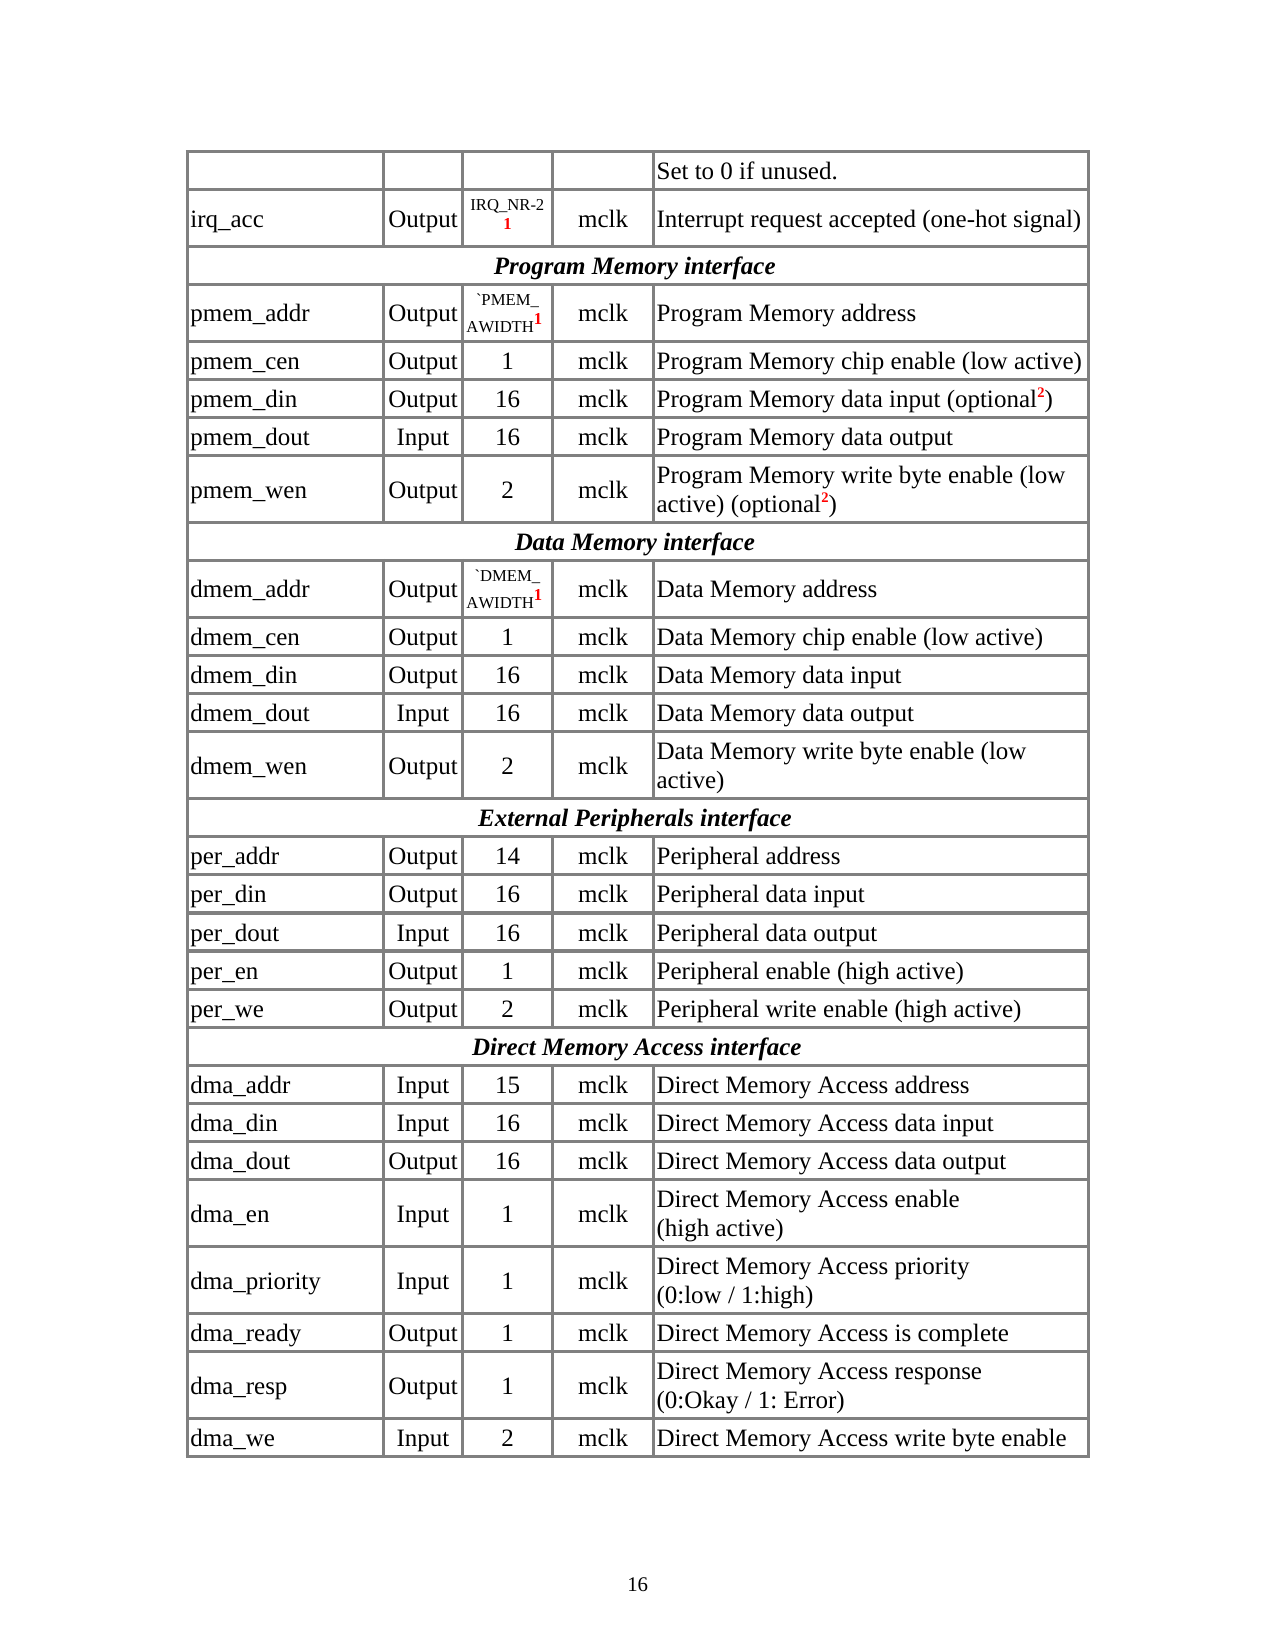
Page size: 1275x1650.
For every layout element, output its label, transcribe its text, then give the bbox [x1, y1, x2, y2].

table_cell Data Memory data output [655, 695, 1087, 730]
table_cell Peripheral data input [655, 876, 1087, 911]
table_cell 1 [464, 1353, 551, 1417]
table_cell 16 [464, 876, 551, 911]
table_cell dma_addr [189, 1067, 382, 1102]
table_cell Program Memory data output [655, 419, 1087, 454]
table_cell 1 [464, 1315, 551, 1350]
table_cell dma_ready [189, 1315, 382, 1350]
table_cell Input [385, 1067, 461, 1102]
table_cell dma_priority [189, 1248, 382, 1312]
table_cell Data Memory interface [189, 524, 1087, 559]
table_cell dma_we [189, 1420, 382, 1455]
table_cell Direct Memory Access priority (0:low / 1:high) [655, 1248, 1087, 1312]
table_cell Peripheral enable (high active) [655, 953, 1087, 987]
table_cell Input [385, 695, 461, 730]
table_cell dmem_wen [189, 733, 382, 797]
table_cell mclk [554, 286, 652, 339]
table_cell Output [385, 381, 461, 416]
table_cell Output [385, 191, 461, 245]
table_cell Input [385, 1181, 461, 1245]
table_cell mclk [554, 953, 652, 987]
table_cell 16 [464, 1105, 551, 1140]
table_cell mclk [554, 1067, 652, 1102]
table_cell Direct Memory Access response (0:Okay / 1: Error) [655, 1353, 1087, 1417]
table_cell mclk [554, 733, 652, 797]
table_cell Direct Memory Access write byte enable [655, 1420, 1087, 1455]
table_cell [189, 153, 382, 188]
table_cell pmem_wen [189, 457, 382, 521]
table_cell 2 [464, 733, 551, 797]
table_cell dma_resp [189, 1353, 382, 1417]
table_cell Direct Memory Access enable (high active) [655, 1181, 1087, 1245]
table_cell mclk [554, 562, 652, 616]
table_cell Peripheral address [655, 838, 1087, 873]
table_cell dma_din [189, 1105, 382, 1140]
table_cell Output [385, 619, 461, 654]
table_cell 16 [464, 695, 551, 730]
table_cell Set to 0 if unused. [655, 153, 1087, 188]
table_cell 1 [464, 953, 551, 987]
table_cell Program Memory address [655, 286, 1087, 339]
table_cell External Peripherals interface [189, 800, 1087, 835]
table_cell per_we [189, 991, 382, 1026]
table_cell dmem_dout [189, 695, 382, 730]
table_cell Input [385, 1248, 461, 1312]
table_cell 14 [464, 838, 551, 873]
table_cell Output [385, 286, 461, 339]
table_cell mclk [554, 657, 652, 692]
table_cell pmem_addr [189, 286, 382, 339]
table_cell 16 [464, 915, 551, 949]
table_cell Peripheral data output [655, 915, 1087, 949]
table_cell [385, 153, 461, 188]
table_cell mclk [554, 619, 652, 654]
table_cell `PMEM_ AWIDTH1 [464, 286, 551, 339]
table_cell Input [385, 1105, 461, 1140]
table_cell 16 [464, 381, 551, 416]
table_cell Output [385, 1353, 461, 1417]
table_cell mclk [554, 876, 652, 911]
table_cell Output [385, 457, 461, 521]
table_cell mclk [554, 381, 652, 416]
table_cell mclk [554, 915, 652, 949]
table_cell Output [385, 343, 461, 378]
table_cell mclk [554, 1105, 652, 1140]
table_cell Output [385, 1315, 461, 1350]
table_cell irq_acc [189, 191, 382, 245]
table_cell [464, 153, 551, 188]
table_cell 16 [464, 419, 551, 454]
table_cell Direct Memory Access address [655, 1067, 1087, 1102]
table_cell pmem_cen [189, 343, 382, 378]
table_cell mclk [554, 1181, 652, 1245]
table_cell Direct Memory Access data output [655, 1143, 1087, 1178]
table_cell Data Memory chip enable (low active) [655, 619, 1087, 654]
table_cell mclk [554, 1248, 652, 1312]
table_cell dma_en [189, 1181, 382, 1245]
table_cell Program Memory data input (optional2) [655, 381, 1087, 416]
table_cell Output [385, 657, 461, 692]
table_cell mclk [554, 695, 652, 730]
table_cell mclk [554, 991, 652, 1026]
table_cell Direct Memory Access is complete [655, 1315, 1087, 1350]
table_cell IRQ_NR-2 1 [464, 191, 551, 245]
table_cell dma_dout [189, 1143, 382, 1178]
table_cell per_dout [189, 915, 382, 949]
table_cell mclk [554, 457, 652, 521]
table_cell 1 [464, 619, 551, 654]
table_cell Output [385, 562, 461, 616]
table_cell 15 [464, 1067, 551, 1102]
table_cell Data Memory data input [655, 657, 1087, 692]
table_cell 16 [464, 1143, 551, 1178]
table_cell Interrupt request accepted (one-hot signal) [655, 191, 1087, 245]
table_cell Output [385, 838, 461, 873]
table_cell 1 [464, 1248, 551, 1312]
table_cell mclk [554, 191, 652, 245]
table_cell Output [385, 1143, 461, 1178]
table_cell 2 [464, 457, 551, 521]
table_cell Input [385, 915, 461, 949]
table_cell pmem_din [189, 381, 382, 416]
table_cell dmem_cen [189, 619, 382, 654]
table_cell `DMEM_ AWIDTH1 [464, 562, 551, 616]
table_cell mclk [554, 1420, 652, 1455]
table_cell 1 [464, 1181, 551, 1245]
table_cell Output [385, 733, 461, 797]
table_cell mclk [554, 1353, 652, 1417]
table_cell mclk [554, 419, 652, 454]
table_cell Program Memory chip enable (low active) [655, 343, 1087, 378]
table_cell Direct Memory Access interface [189, 1029, 1087, 1064]
table_cell Direct Memory Access data input [655, 1105, 1087, 1140]
table_cell per_en [189, 953, 382, 987]
table_cell Output [385, 876, 461, 911]
table_cell per_addr [189, 838, 382, 873]
table_cell Data Memory address [655, 562, 1087, 616]
table_cell 2 [464, 991, 551, 1026]
table_cell 16 [464, 657, 551, 692]
table_cell mclk [554, 1143, 652, 1178]
table_cell 1 [464, 343, 551, 378]
table_cell mclk [554, 838, 652, 873]
table_cell Output [385, 991, 461, 1026]
table_cell Data Memory write byte enable (low active) [655, 733, 1087, 797]
table_cell 2 [464, 1420, 551, 1455]
table_cell Program Memory interface [189, 248, 1087, 283]
table_cell dmem_din [189, 657, 382, 692]
table_cell Input [385, 1420, 461, 1455]
table_cell pmem_dout [189, 419, 382, 454]
table_cell mclk [554, 1315, 652, 1350]
table_cell Program Memory write byte enable (low active) (optional2) [655, 457, 1087, 521]
table_cell Output [385, 953, 461, 987]
table_cell Input [385, 419, 461, 454]
table_cell per_din [189, 876, 382, 911]
table_cell mclk [554, 343, 652, 378]
table_cell dmem_addr [189, 562, 382, 616]
table_cell [554, 153, 652, 188]
table_cell Peripheral write enable (high active) [655, 991, 1087, 1026]
